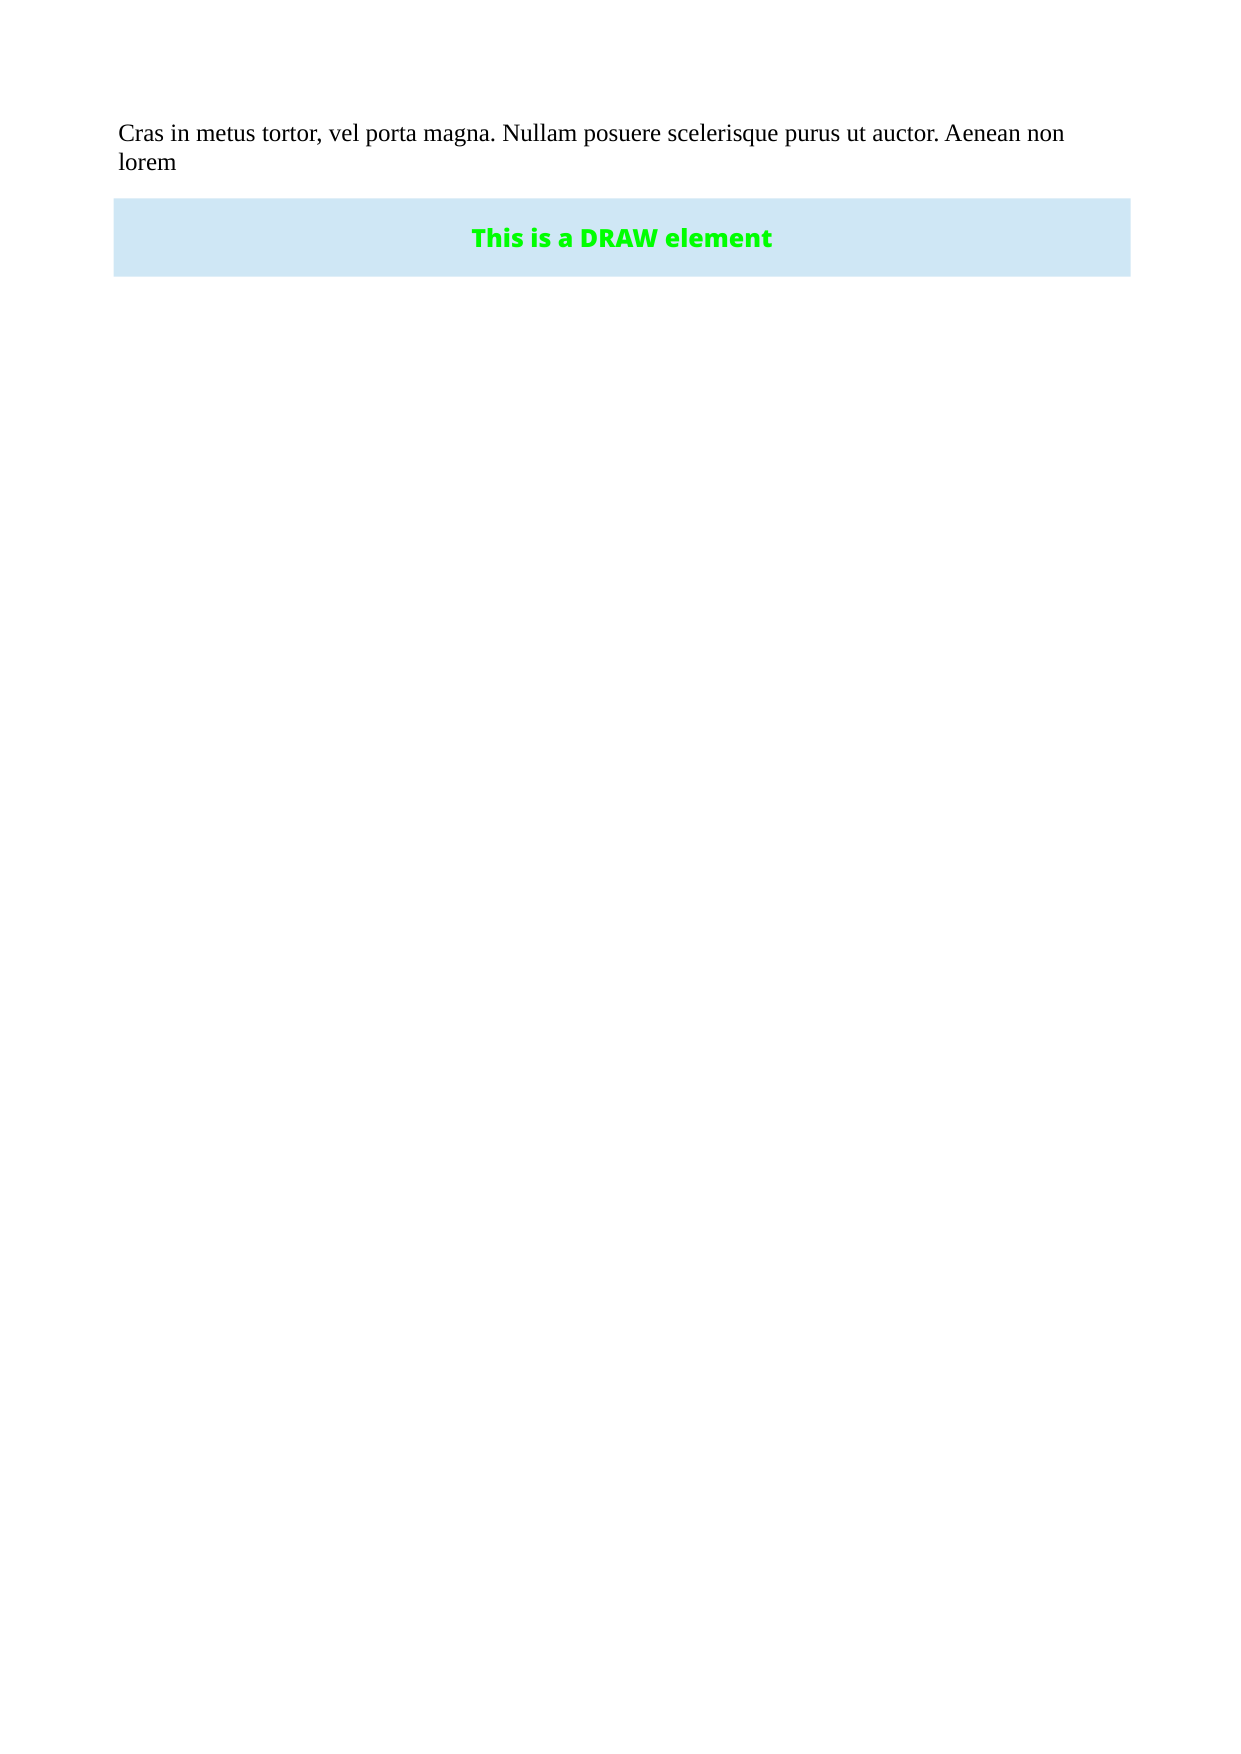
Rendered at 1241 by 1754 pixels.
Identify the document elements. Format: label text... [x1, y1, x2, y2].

text Cras in metus tortor, vel porta magna. Nullam posuere scelerisque purus ut auctor. Aenean non lorem [118, 118, 1122, 176]
